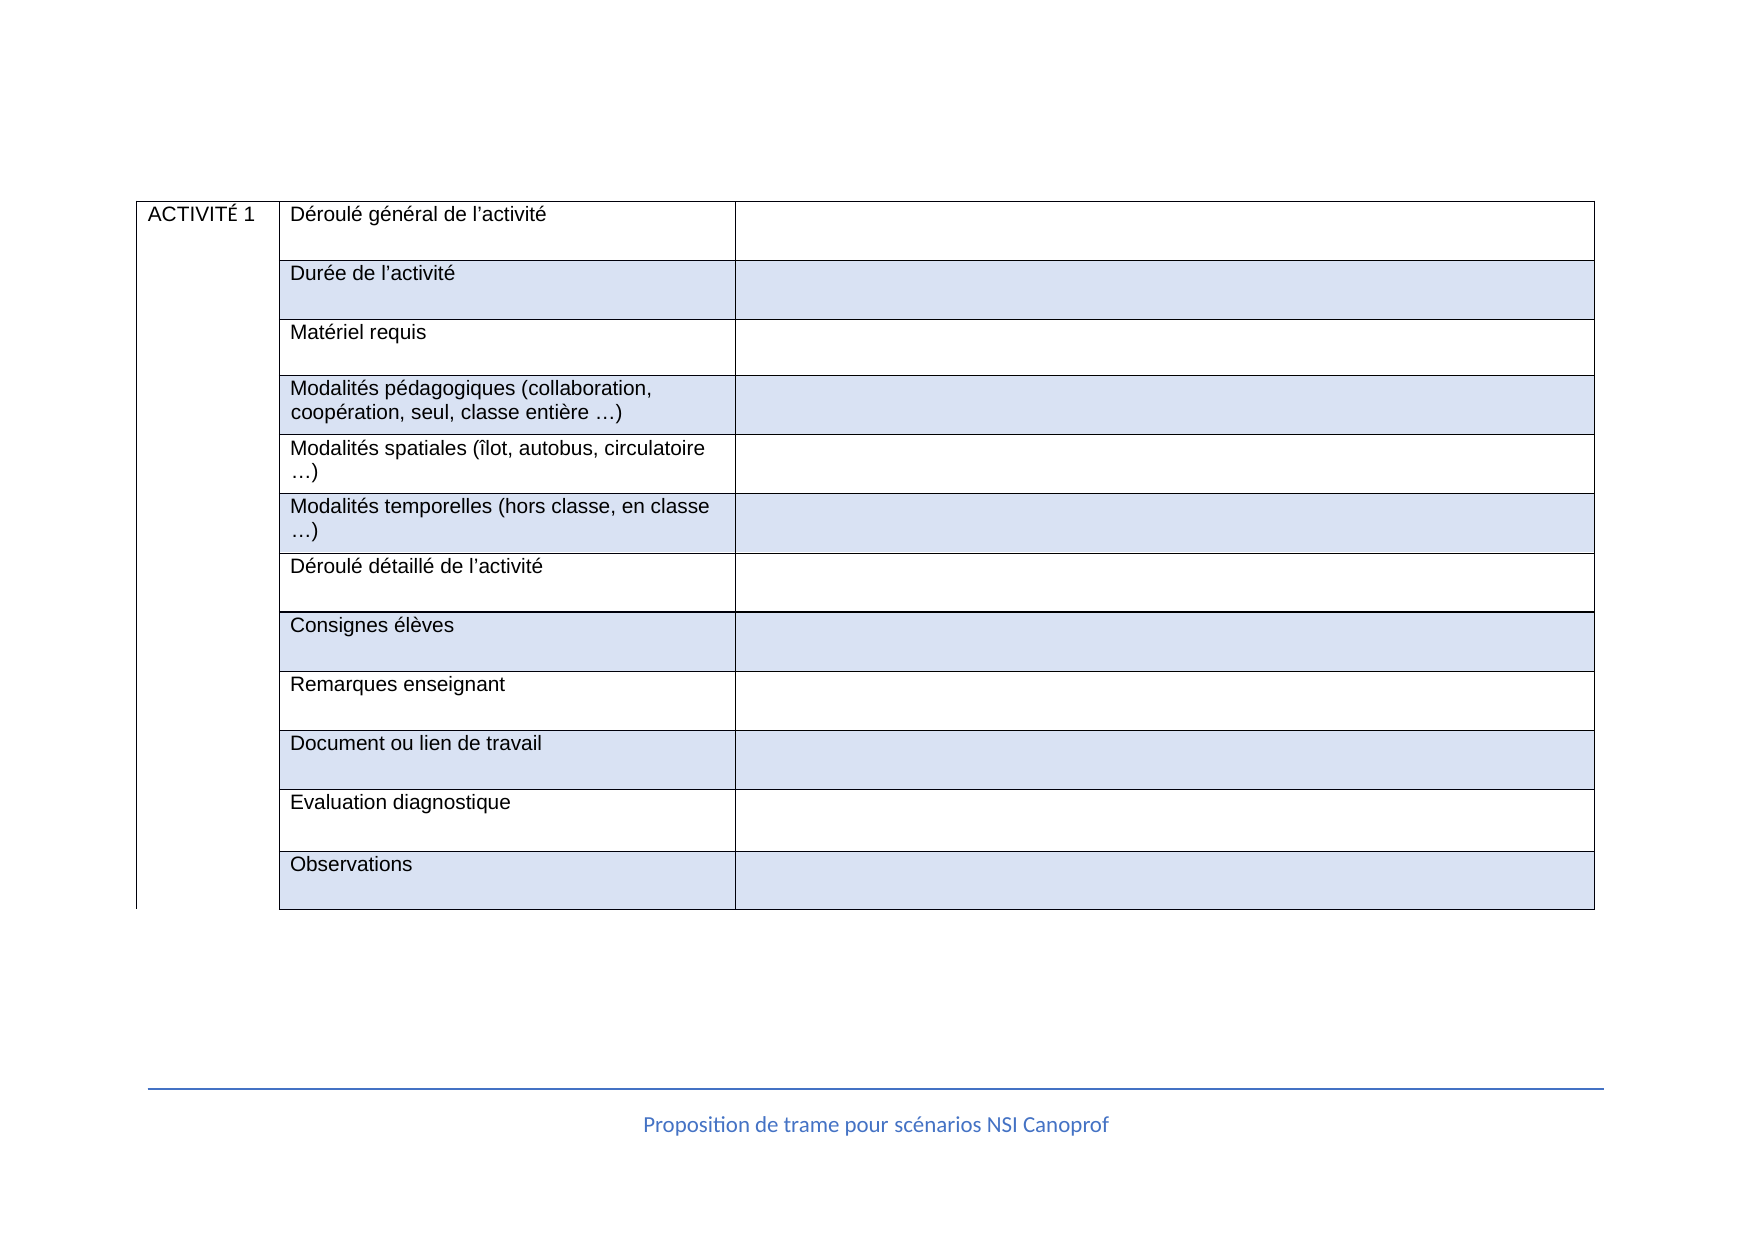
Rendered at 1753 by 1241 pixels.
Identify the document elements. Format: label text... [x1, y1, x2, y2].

table_cell [736, 790, 1594, 851]
table_cell Modalités pédagogiques (collaboration, coopération, seul, classe entière …) [280, 376, 735, 434]
table_cell [736, 554, 1594, 611]
table_cell [736, 494, 1594, 552]
table_cell Modalités temporelles (hors classe, en classe …) [280, 494, 735, 552]
table_cell Matériel requis [280, 320, 735, 375]
table_cell Durée de l’activité [280, 261, 735, 319]
table_cell Consignes élèves [280, 613, 735, 671]
table_cell [736, 261, 1594, 319]
table_cell [736, 376, 1594, 434]
table_cell [736, 613, 1594, 671]
table_cell Déroulé détaillé de l’activité [280, 554, 735, 611]
table_cell [736, 731, 1594, 789]
table_cell Modalités spatiales (îlot, autobus, circulatoire …) [280, 435, 735, 493]
table_cell [736, 320, 1594, 375]
table_cell Observations [280, 852, 735, 909]
table_cell [736, 435, 1594, 493]
table_header ACTIVITÉ 1 [137, 202, 279, 909]
table_header Déroulé général de l’activité [280, 202, 735, 260]
table_cell [736, 852, 1594, 909]
table_header [736, 202, 1594, 260]
table_cell Remarques enseignant [280, 672, 735, 729]
table_cell Evaluation diagnostique [280, 790, 735, 851]
table_cell [736, 672, 1594, 729]
table_cell Document ou lien de travail [280, 731, 735, 789]
